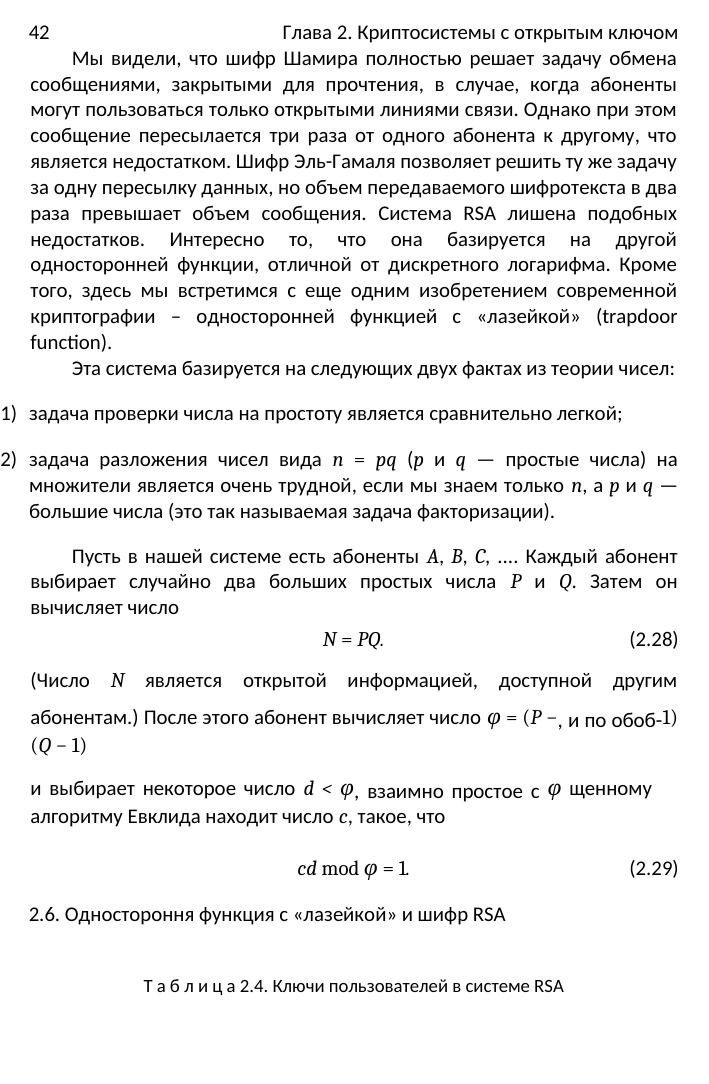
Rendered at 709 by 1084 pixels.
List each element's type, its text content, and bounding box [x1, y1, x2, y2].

text Эта система базируется на следующих двух фактах из теории чисел: [30, 355, 678, 381]
text (Число N является открытой информацией, доступной другим абонентам.) После этого абонент вычисляет число φ = (P −, и по обоб-1)(Q − 1) [30, 667, 678, 757]
text cd mod φ = 1. (2.29) [29, 853, 679, 881]
text Т а б л и ц а 2.4. Ключи пользователей в системе RSA [29, 974, 679, 997]
list задача разложения чисел вида n = pq (p и q — простые числа) на множители является очень трудной, если мы знаем только n, а p и q — большие числа (это так называемая задача факторизации). [0, 446, 678, 523]
text и выбирает некоторое число d < φ, взаимно простое с φ щенному алгоритму Евклида находит число c, такое, что [30, 764, 652, 829]
subtitle 2.6. Одностороння функция с «лазейкой» и шифр RSA [28, 901, 679, 927]
list задача проверки числа на простоту является сравнительно легкой; [0, 400, 678, 426]
text Пусть в нашей системе есть абоненты A, B, C, .... Каждый абонент выбирает случайно два больших простых числа P и Q. Затем он вычисляет число [30, 543, 678, 620]
text Мы видели, что шифр Шамира полностью решает задачу обмена сообщениями, закрытыми для прочтения, в случае, когда абоненты могут пользоваться только открытыми линиями связи. Однако при этом сообщение пересылается три раза от одного абонента к другому, что является недостатком. Шифр Эль-Гамаля позволяет решить ту же задачу за одну пересылку данных, но объем передаваемого шифротекста в два раза превышает объем сообщения. Система RSA лишена подобных недостатков. Интересно то, что она базируется на другой односторонней функции, отличной от дискретного логарифма. Кроме того, здесь мы встретимся с еще одним изобретением современной криптографии – односторонней функцией с «лазейкой» (trapdoor function). [30, 45, 678, 354]
text N = PQ. (2.28) [29, 624, 679, 652]
